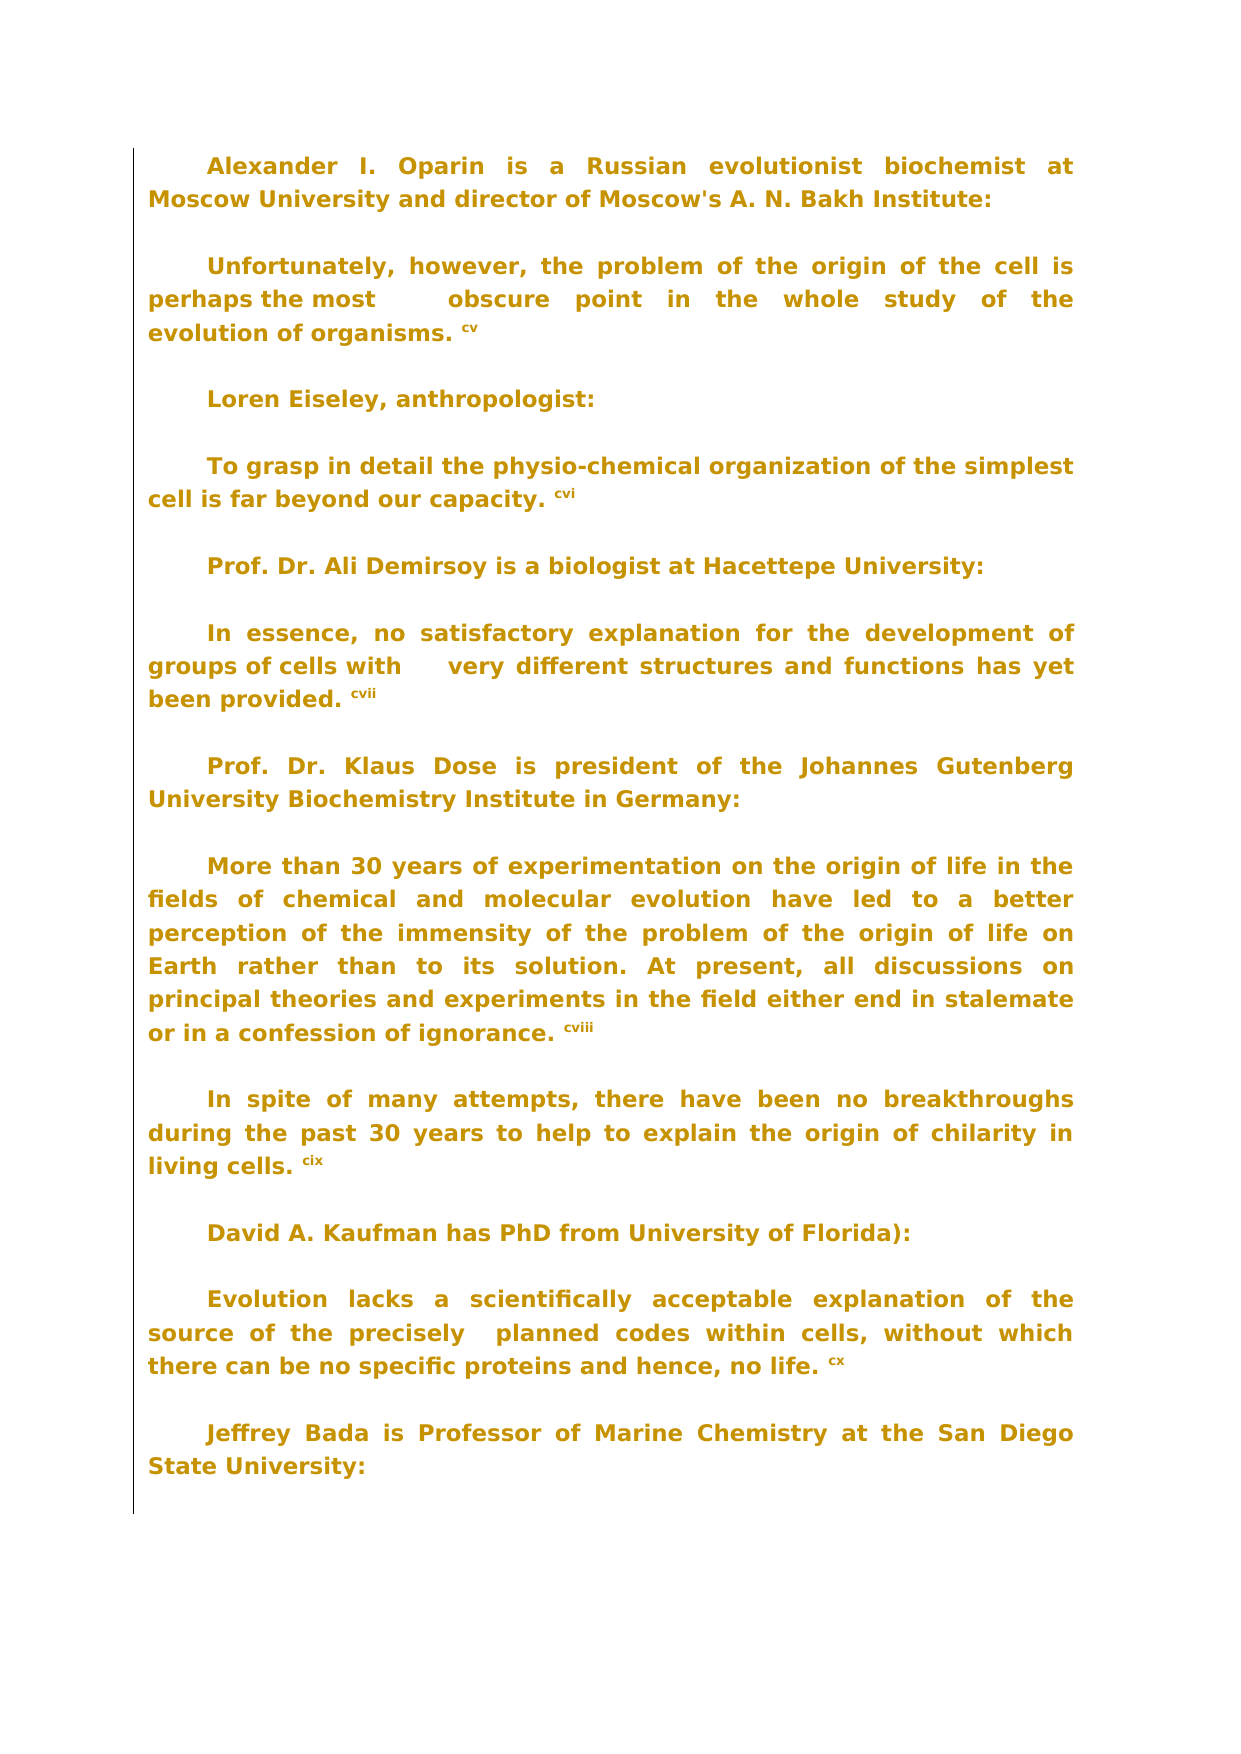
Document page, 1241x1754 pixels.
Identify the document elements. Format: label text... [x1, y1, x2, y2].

text More than 30 years of experimentation on the origin of life in the fields of chemical and molecular evolution have led to a better perception of the immensity of the problem of the origin of life on Earth rather than to its solution. At present, all discussions on principal theories and experiments in the field either end in stalemate or in a confession of ignorance. [148, 848, 1075, 1048]
text David A. Kaufman has PhD from University of Florida): [148, 1214, 1075, 1248]
text Unfortunately, however, the problem of the origin of the cell is perhaps the most obscure point in the whole study of the evolution of organisms. [148, 248, 1075, 348]
text In essence, no satisfactory explanation for the development of groups of cells with very different structures and functions has yet been provided. [148, 614, 1075, 714]
text To grasp in detail the physio-chemical organization of the simplest cell is far beyond our capacity. [148, 448, 1075, 514]
text Loren Eiseley, anthropologist: [148, 381, 1075, 414]
text Prof. Dr. Ali Demirsoy is a biologist at Hacettepe University: [148, 548, 1075, 581]
text Prof. Dr. Klaus Dose is president of the Johannes Gutenberg University Biochemistry Institute in Germany: [148, 748, 1075, 814]
text Alexander I. Oparin is a Russian evolutionist biochemist at Moscow University and director of Moscow's A. N. Bakh Institute: [148, 148, 1075, 214]
text In spite of many attempts, there have been no breakthroughs during the past 30 years to help to explain the origin of chilarity in living cells. [148, 1081, 1075, 1181]
text Evolution lacks a scientifically acceptable explanation of the source of the precisely planned codes within cells, without which there can be no specific proteins and hence, no life. [148, 1281, 1075, 1381]
text Jeffrey Bada is Professor of Marine Chemistry at the San Diego State University: [148, 1414, 1075, 1481]
